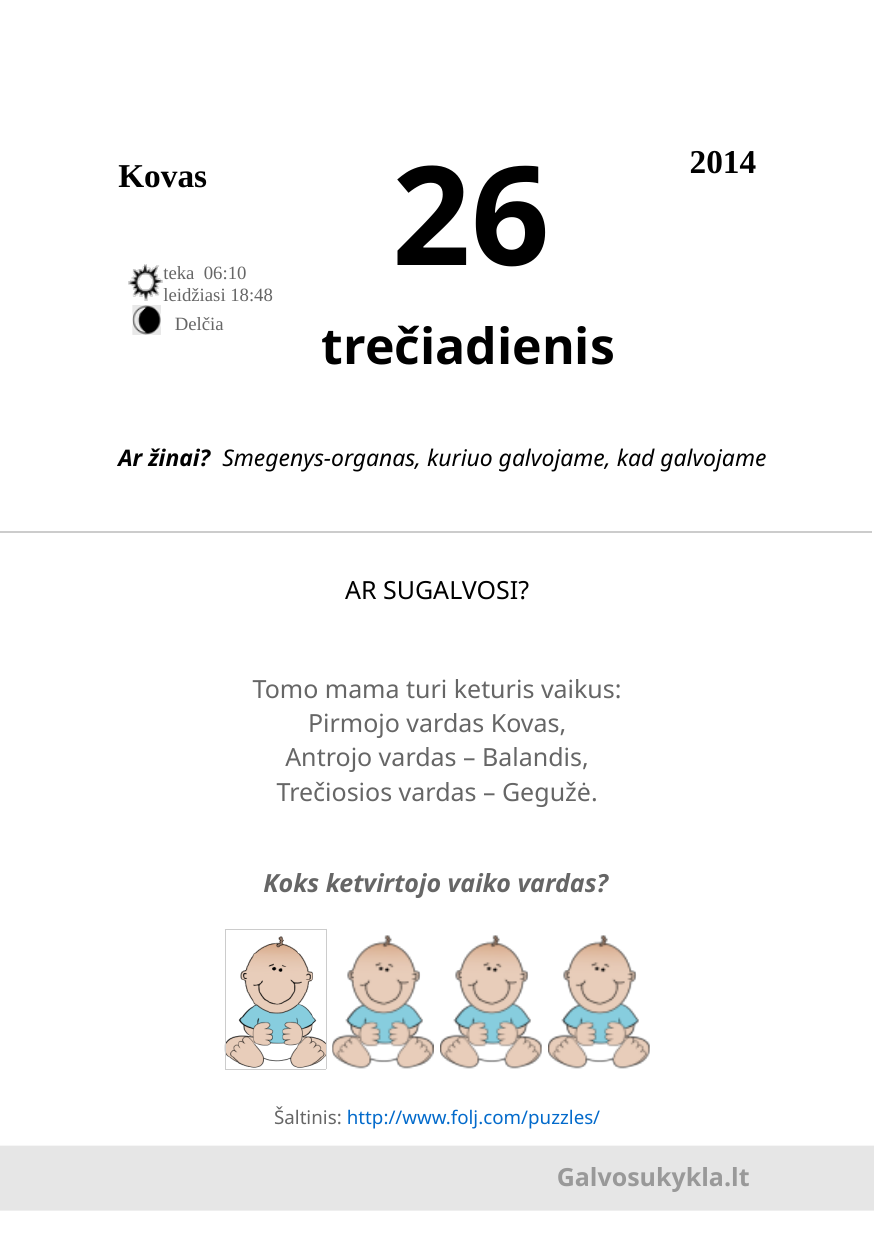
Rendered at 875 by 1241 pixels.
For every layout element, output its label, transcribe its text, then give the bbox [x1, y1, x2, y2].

table_header 2014 [638, 118, 756, 379]
table_header 26 trečiadienis [299, 118, 638, 379]
text Koks ketvirtojo vaiko vardas? [118, 866, 756, 900]
picture [440, 928, 542, 1070]
picture [548, 928, 650, 1070]
picture [332, 928, 434, 1070]
text Ar žinai? Smegenys-organas, kuriuo galvojame, kad galvojame [118, 442, 784, 473]
text Tomo mama turi keturis vaikus: Pirmojo vardas Kovas, Antrojo vardas – Balandis, Trečiosios vardas – Gegužė. [118, 672, 756, 808]
text AR SUGALVOSI? [118, 573, 756, 607]
text Šaltinis: http://www.folj.com/puzzles/ [118, 1103, 756, 1130]
picture [226, 930, 326, 1069]
table_header Kovas teka 06:10 leidžiasi 18:48 Delčia [118, 118, 298, 379]
